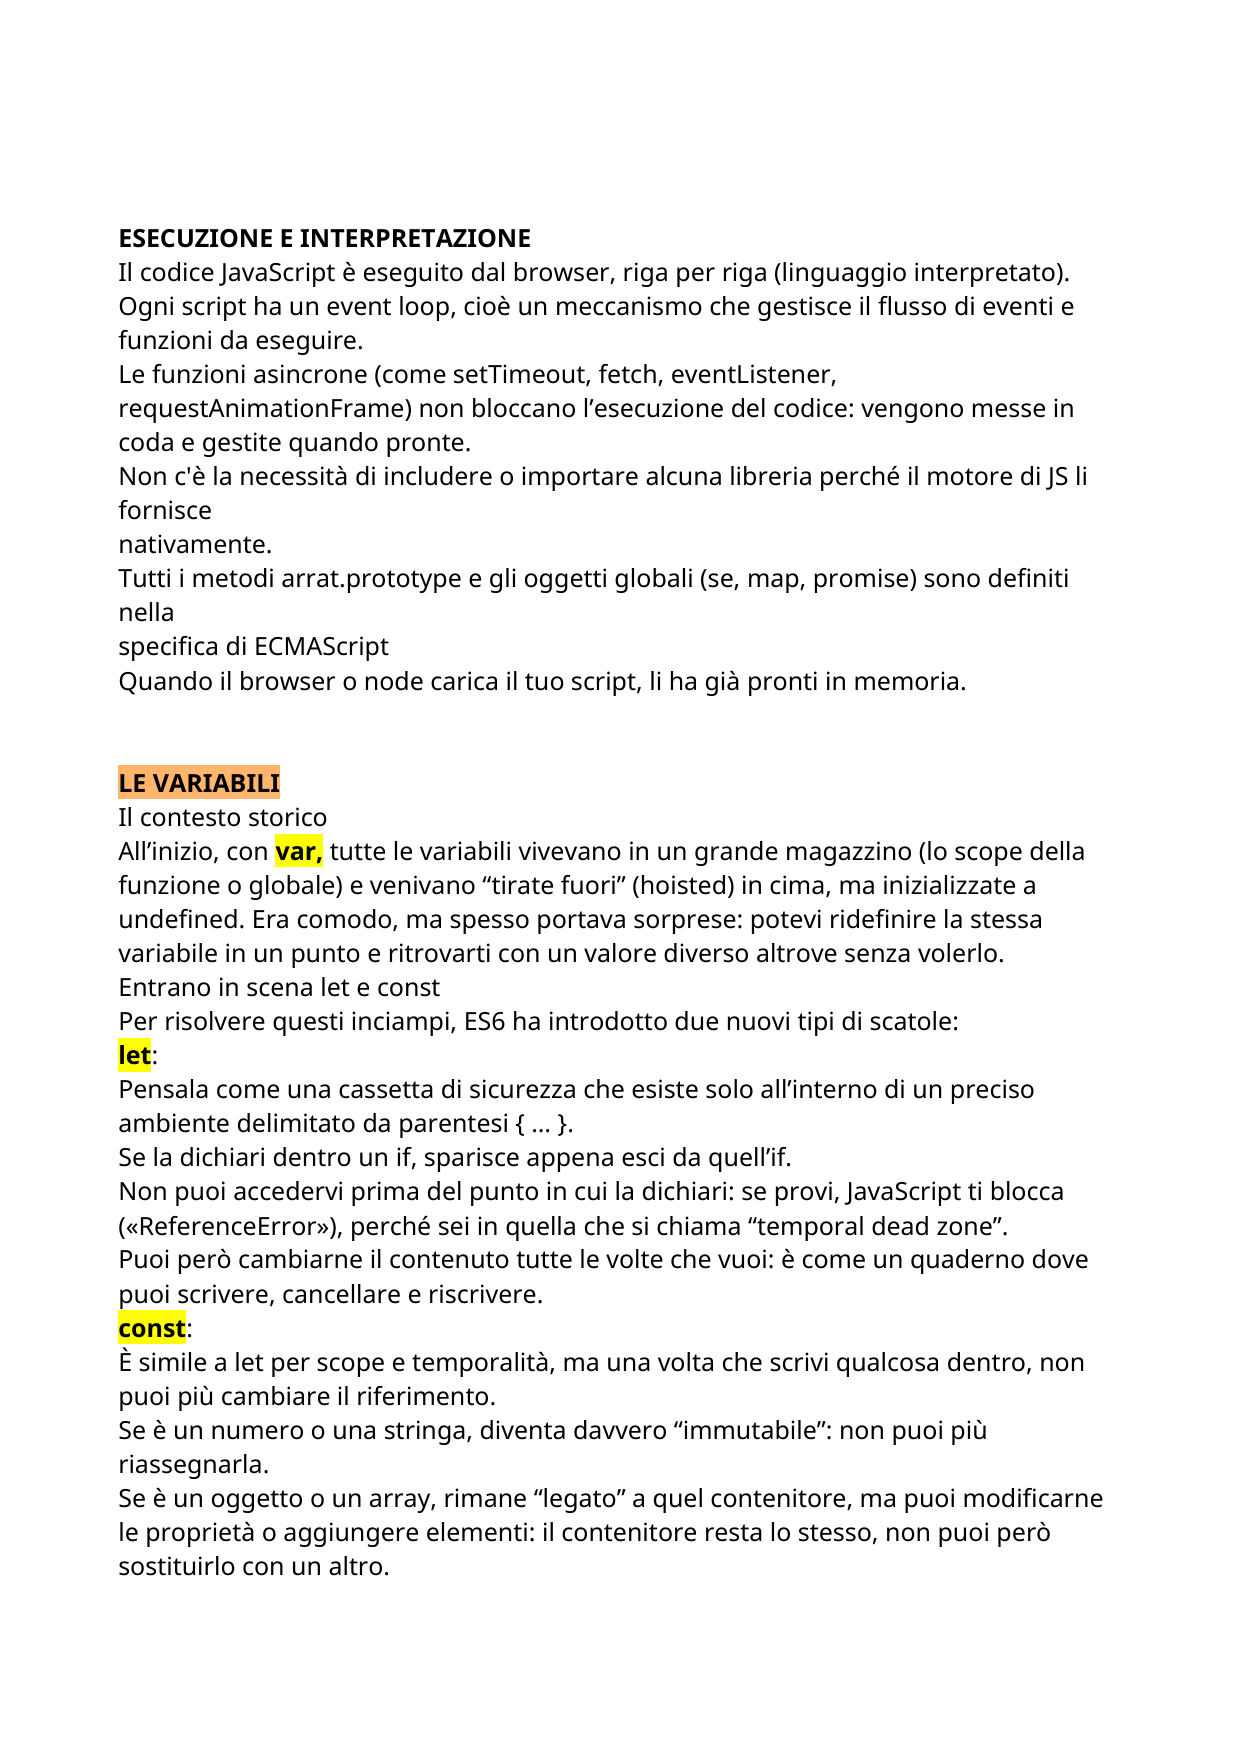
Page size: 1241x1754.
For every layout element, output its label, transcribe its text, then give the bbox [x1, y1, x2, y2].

text Entrano in scena let e const [118, 970, 1122, 1004]
text Il contesto storico [118, 799, 1122, 833]
text Se è un numero o una stringa, diventa davvero “immutabile”: non puoi più riassegnarla. [118, 1412, 1122, 1481]
text Pensala come una cassetta di sicurezza che esiste solo all’interno di un preciso ambiente delimitato da parentesi { … }. [118, 1072, 1122, 1140]
text È simile a let per scope e temporalità, ma una volta che scrivi qualcosa dentro, non puoi più cambiare il riferimento. [118, 1344, 1122, 1412]
text Quando il browser o node carica il tuo script, li ha già pronti in memoria. [118, 663, 1122, 697]
text Non puoi accedervi prima del punto in cui la dichiari: se provi, JavaScript ti blocca («ReferenceError»), perché sei in quella che si chiama “temporal dead zone”. [118, 1174, 1122, 1242]
text let: [118, 1038, 1122, 1072]
text Le funzioni asincrone (come setTimeout, fetch, eventListener, requestAnimationFrame) non bloccano l’esecuzione del codice: vengono messe in coda e gestite quando pronte. [118, 357, 1122, 459]
text LE VARIABILI [118, 765, 1122, 799]
text All’inizio, con var, tutte le variabili vivevano in un grande magazzino (lo scope della funzione o globale) e venivano “tirate fuori” (hoisted) in cima, ma inizializzate a undefined. Era comodo, ma spesso portava sorprese: potevi ridefinire la stessa variabile in un punto e ritrovarti con un valore diverso altrove senza volerlo. [118, 833, 1122, 970]
text Per risolvere questi inciampi, ES6 ha introdotto due nuovi tipi di scatole: [118, 1004, 1122, 1038]
text Se è un oggetto o un array, rimane “legato” a quel contenitore, ma puoi modificarne le proprietà o aggiungere elementi: il contenitore resta lo stesso, non puoi però sostituirlo con un altro. [118, 1481, 1122, 1583]
text Ogni script ha un event loop, cioè un meccanismo che gestisce il flusso di eventi e funzioni da eseguire. [118, 288, 1122, 357]
text const: [118, 1310, 1122, 1344]
text nativamente. [118, 527, 1122, 561]
text specifica di ECMAScript [118, 629, 1122, 663]
text Il codice JavaScript è eseguito dal browser, riga per riga (linguaggio interpretato). [118, 254, 1122, 288]
text Tutti i metodi arrat.prototype e gli oggetti globali (se, map, promise) sono definiti nella [118, 561, 1122, 629]
text Non c'è la necessità di includere o importare alcuna libreria perché il motore di JS li fornisce [118, 459, 1122, 527]
text Puoi però cambiarne il contenuto tutte le volte che vuoi: è come un quaderno dove puoi scrivere, cancellare e riscrivere. [118, 1242, 1122, 1310]
text ESECUZIONE E INTERPRETAZIONE [118, 220, 1122, 254]
text Se la dichiari dentro un if, sparisce appena esci da quell’if. [118, 1140, 1122, 1174]
